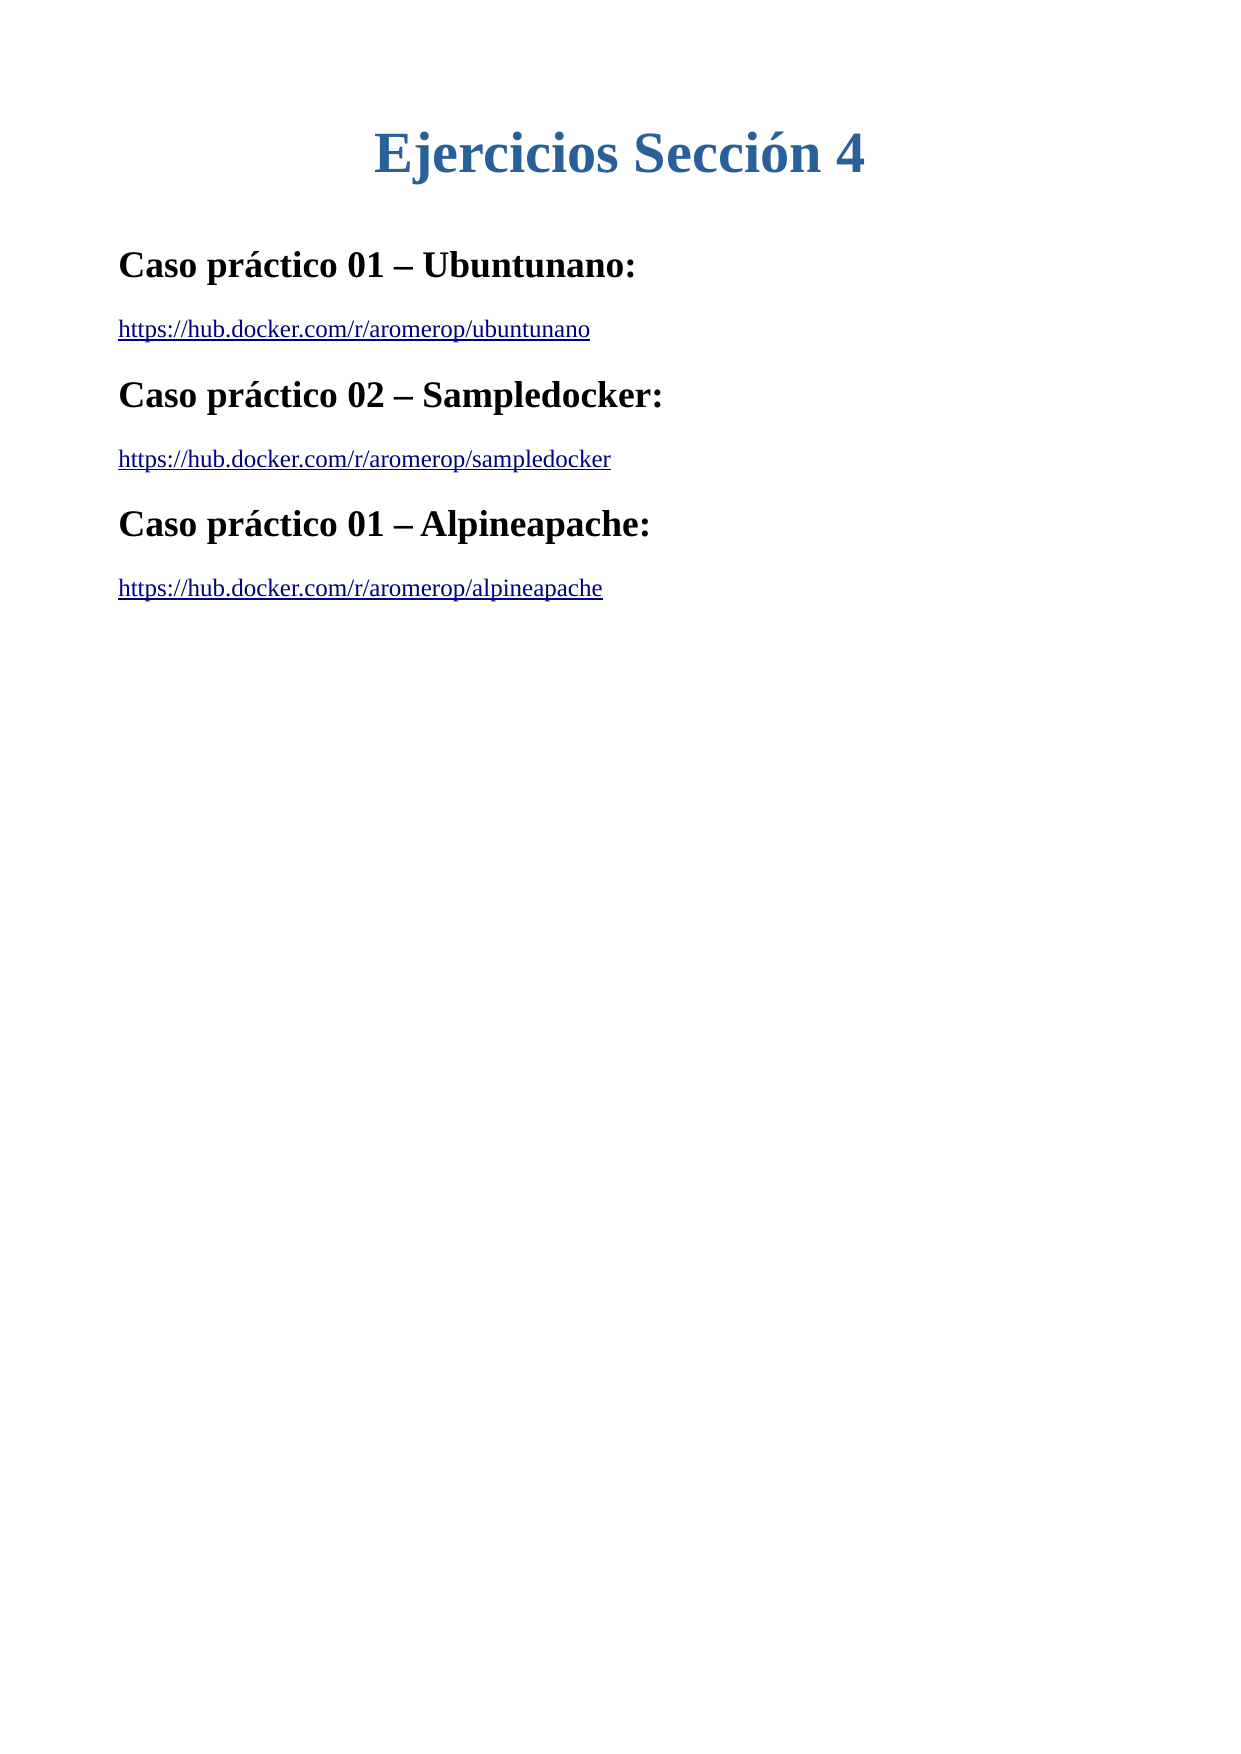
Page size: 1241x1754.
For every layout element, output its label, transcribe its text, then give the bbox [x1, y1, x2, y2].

text Caso práctico 02 – Sampledocker: [118, 372, 1122, 415]
text Caso práctico 01 – Ubuntunano: [118, 243, 1122, 286]
text https://hub.docker.com/r/aromerop/alpineapache [118, 573, 1122, 602]
text https://hub.docker.com/r/aromerop/ubuntunano [118, 314, 1122, 343]
text Ejercicios Sección 4 [118, 118, 1122, 185]
text https://hub.docker.com/r/aromerop/sampledocker [118, 444, 1122, 473]
text Caso práctico 01 – Alpineapache: [118, 501, 1122, 544]
